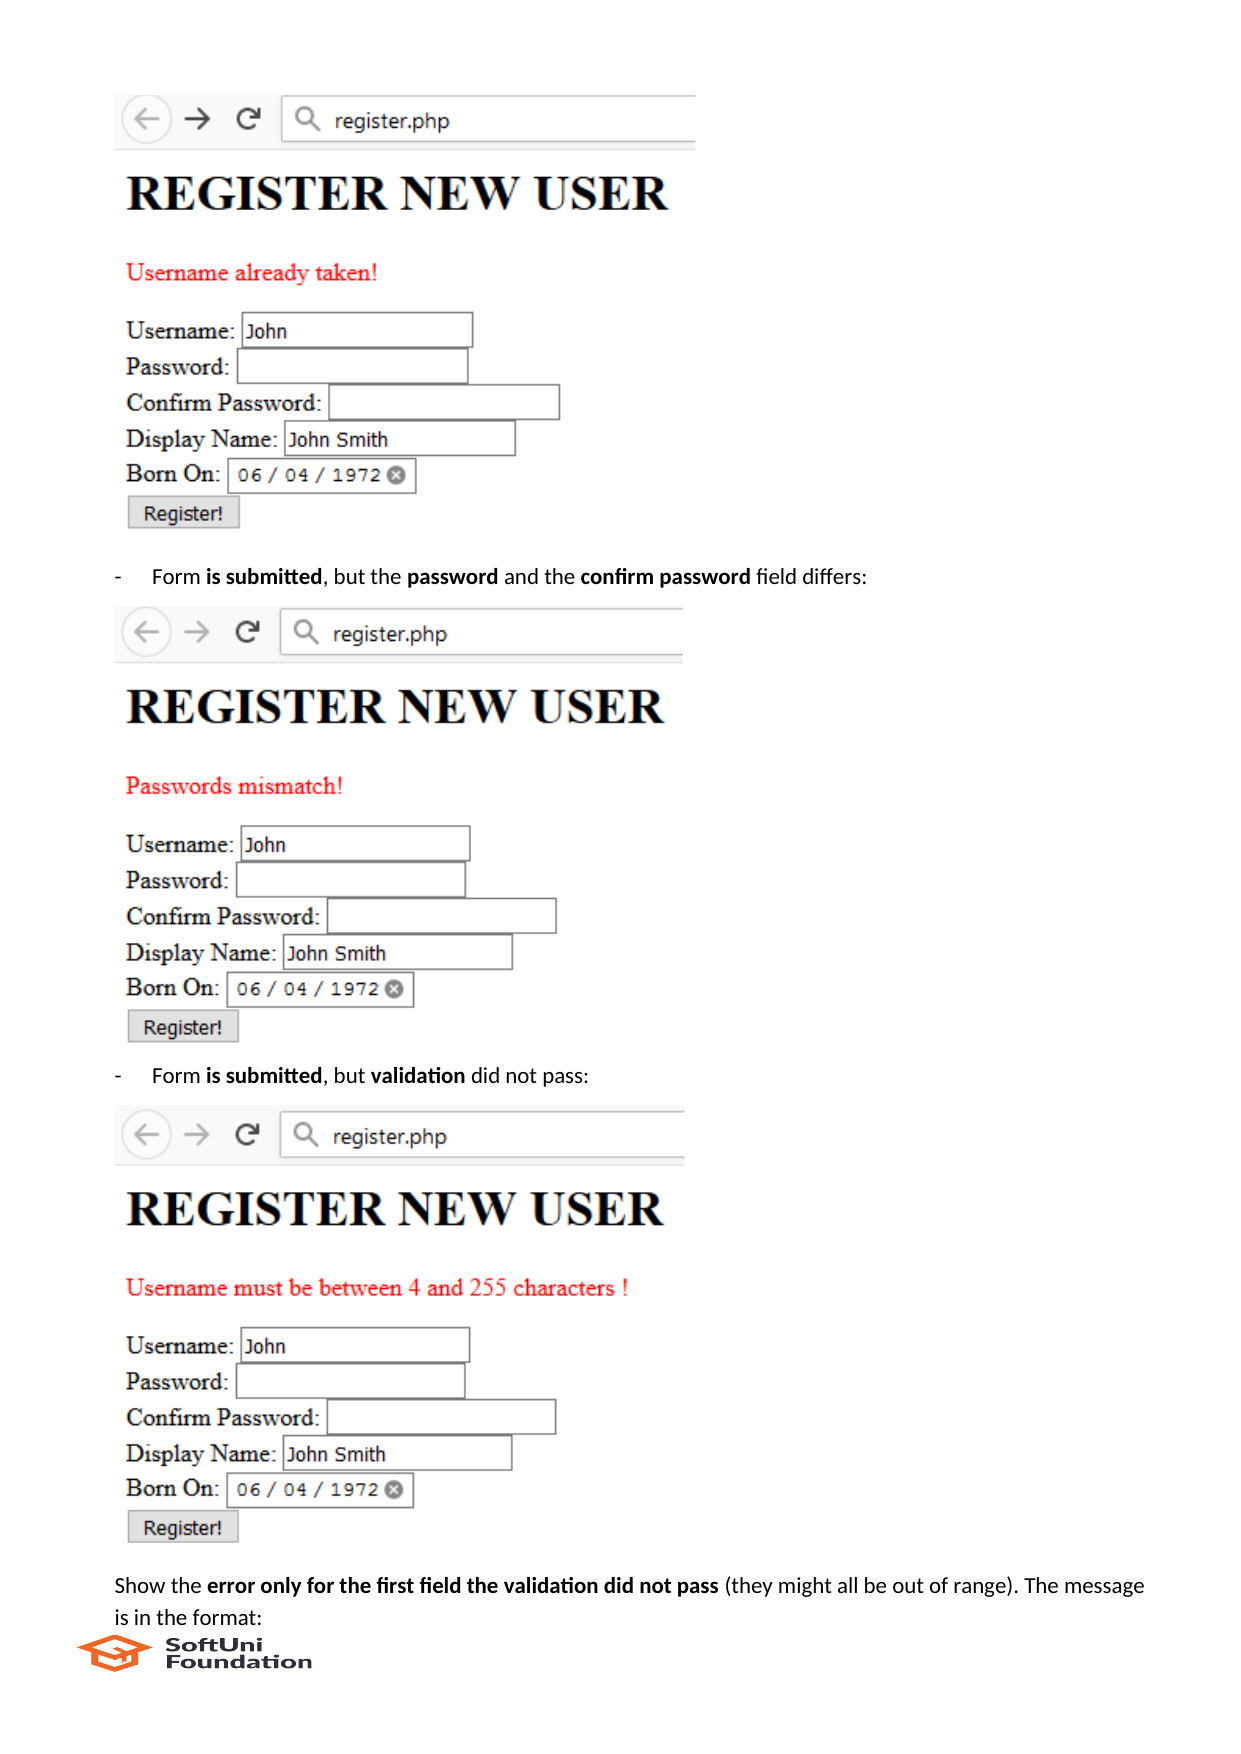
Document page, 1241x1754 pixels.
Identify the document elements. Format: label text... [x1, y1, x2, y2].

picture [114, 1105, 685, 1554]
picture [76, 1635, 312, 1672]
list Form is submitted, but the password and the confirm password field differs: [114, 562, 1163, 590]
text Show the error only for the first field the validation did not pass (they might all be out of range). The message is in the format: [114, 1571, 1163, 1631]
picture [114, 606, 683, 1045]
list Form is submitted, but validation did not pass: [114, 1061, 1163, 1089]
picture [114, 95, 696, 546]
